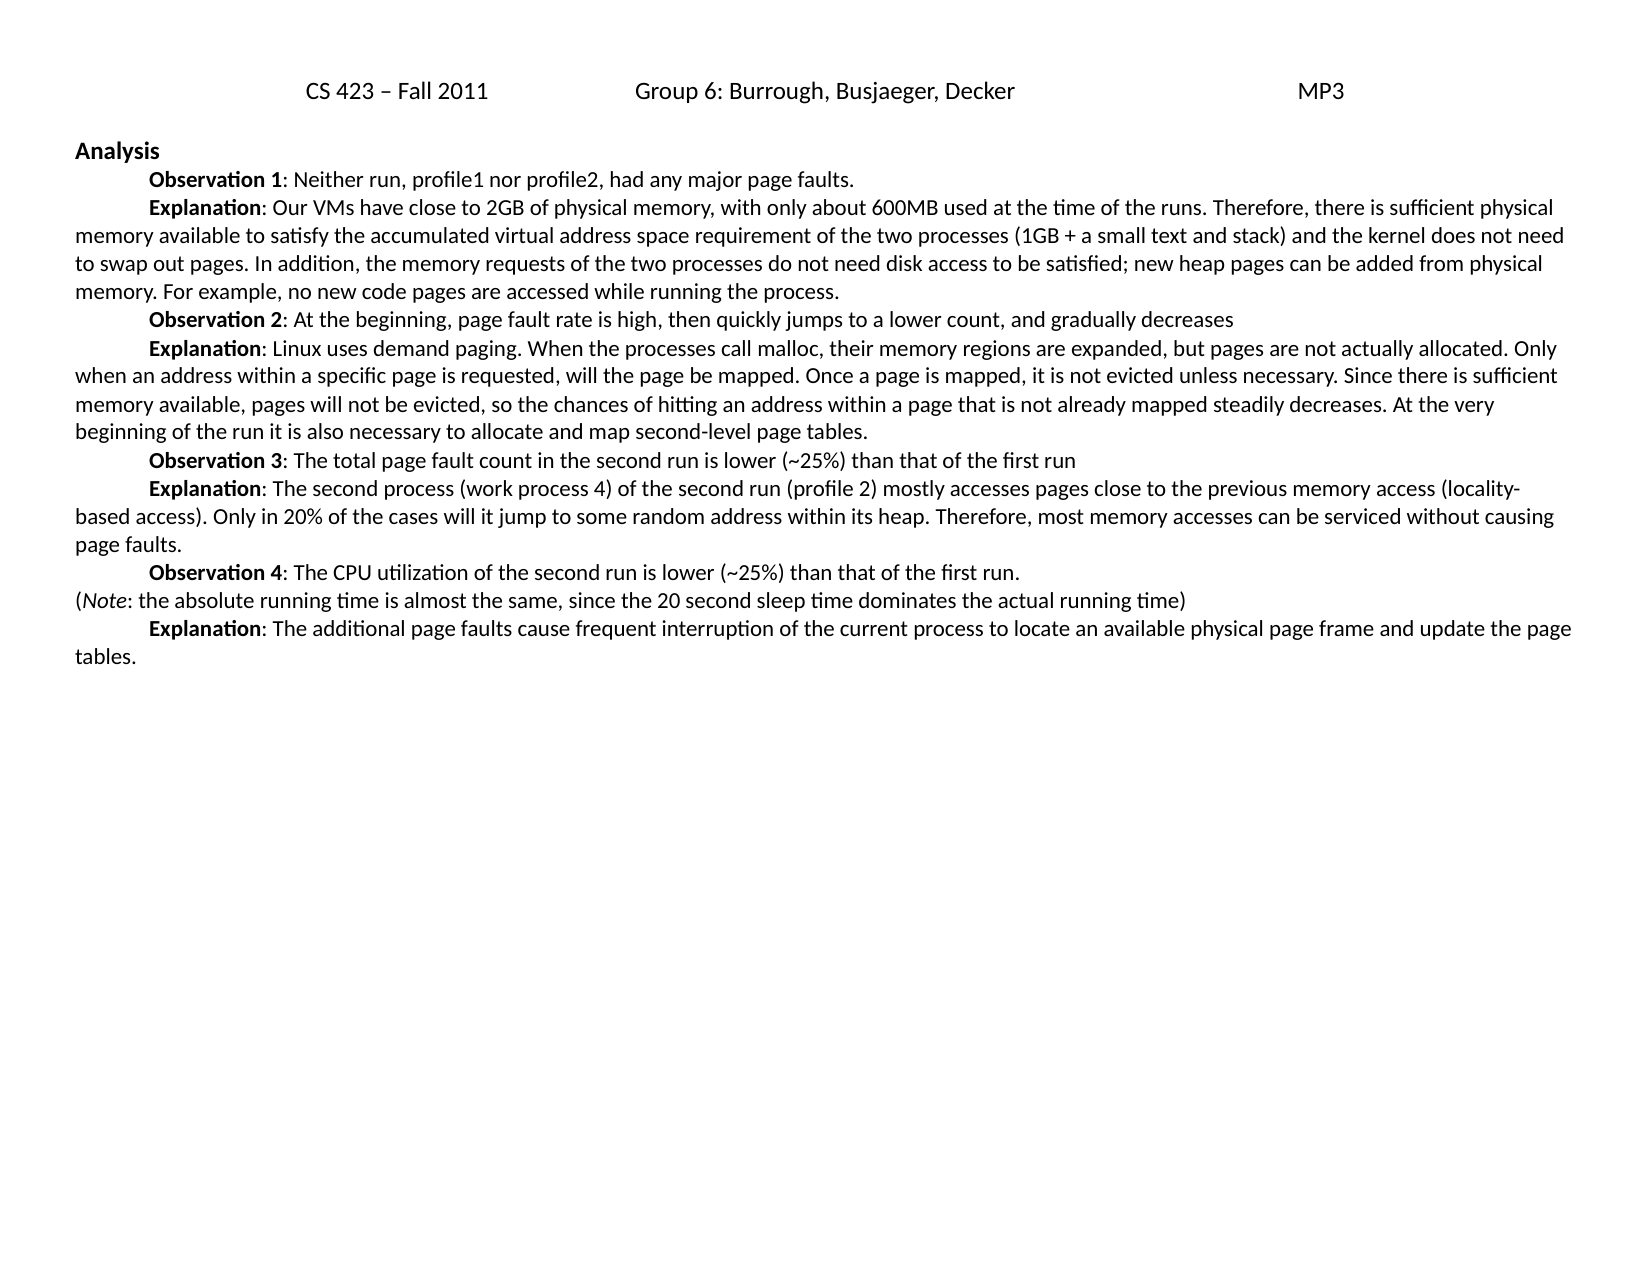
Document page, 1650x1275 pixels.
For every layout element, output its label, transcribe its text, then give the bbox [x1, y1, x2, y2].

text (Note: the absolute running time is almost the same, since the 20 second sleep time dominates the actual running time) [75, 586, 1575, 614]
text Observation 4: The CPU utilization of the second run is lower (~25%) than that of the first run. [75, 558, 1575, 586]
text Observation 1: Neither run, profile1 nor profile2, had any major page faults. [75, 166, 1575, 193]
text Explanation: The additional page faults cause frequent interruption of the current process to locate an available physical page frame and update the page tables. [75, 614, 1575, 670]
text Observation 3: The total page fault count in the second run is lower (~25%) than that of the first run [75, 446, 1575, 474]
text Observation 2: At the beginning, page fault rate is high, then quickly jumps to a lower count, and gradually decreases [75, 306, 1575, 334]
text Explanation: Our VMs have close to 2GB of physical memory, with only about 600MB used at the time of the runs. Therefore, there is sufficient physical memory available to satisfy the accumulated virtual address space requirement of the two processes (1GB + a small text and stack) and the kernel does not need to swap out pages. In addition, the memory requests of the two processes do not need disk access to be satisfied; new heap pages can be added from physical memory. For example, no new code pages are accessed while running the process. [75, 193, 1575, 306]
text Explanation: The second process (work process 4) of the second run (profile 2) mostly accesses pages close to the previous memory access (locality-based access). Only in 20% of the cases will it jump to some random address within its heap. Therefore, most memory accesses can be serviced without causing page faults. [75, 474, 1575, 558]
text Analysis [75, 135, 1575, 166]
text Explanation: Linux uses demand paging. When the processes call malloc, their memory regions are expanded, but pages are not actually allocated. Only when an address within a specific page is requested, will the page be mapped. Once a page is mapped, it is not evicted unless necessary. Since there is sufficient memory available, pages will not be evicted, so the chances of hitting an address within a page that is not already mapped steadily decreases. At the very beginning of the run it is also necessary to allocate and map second-level page tables. [75, 334, 1575, 446]
